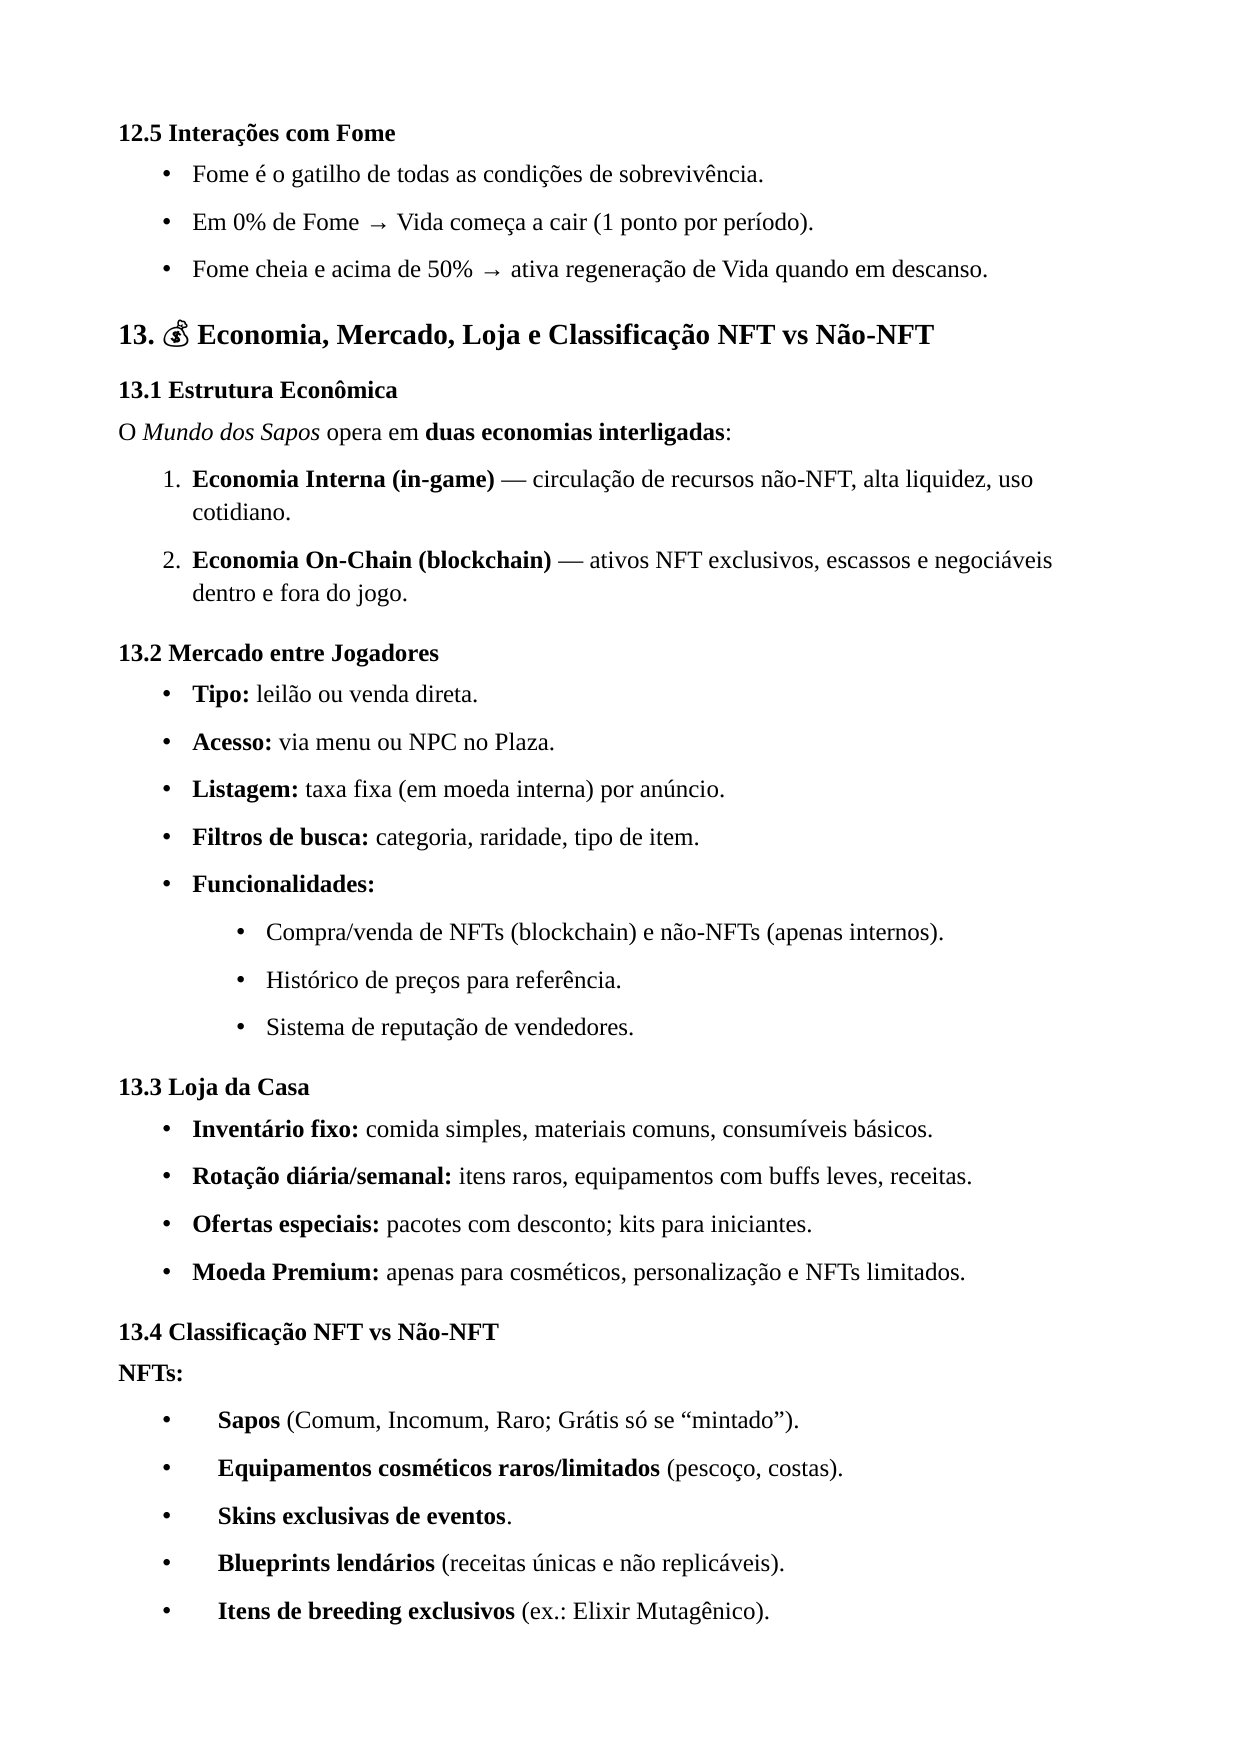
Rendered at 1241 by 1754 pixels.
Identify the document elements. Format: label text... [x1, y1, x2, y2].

list Compra/venda de NFTs (blockchain) e não‑NFTs (apenas internos). [236, 917, 1122, 946]
subtitle 13.2 Mercado entre Jogadores [118, 638, 1122, 667]
list 🎨 Skins exclusivas de eventos. [162, 1501, 1122, 1529]
subtitle 13.1 Estrutura Econômica [118, 375, 1122, 404]
list Inventário fixo: comida simples, materiais comuns, consumíveis básicos. [162, 1114, 1122, 1142]
list 📜 Blueprints lendários (receitas únicas e não replicáveis). [162, 1548, 1122, 1577]
text O Mundo dos Sapos opera em duas economias interligadas: [118, 417, 1122, 445]
list Acesso: via menu ou NPC no Plaza. [162, 727, 1122, 756]
list Ofertas especiais: pacotes com desconto; kits para iniciantes. [162, 1209, 1122, 1238]
subtitle 13. 💰 Economia, Mercado, Loja e Classificação NFT vs Não‑NFT [118, 317, 1122, 350]
subtitle 13.4 Classificação NFT vs Não‑NFT [118, 1317, 1122, 1345]
list Em 0% de Fome → Vida começa a cair (1 ponto por período). [162, 207, 1122, 236]
list Economia Interna (in‑game) — circulação de recursos não‑NFT, alta liquidez, uso cotidiano. [162, 464, 1122, 526]
list 🧥 Equipamentos cosméticos raros/limitados (pescoço, costas). [162, 1453, 1122, 1482]
subtitle 13.3 Loja da Casa [118, 1072, 1122, 1101]
list Filtros de busca: categoria, raridade, tipo de item. [162, 822, 1122, 851]
list Sistema de reputação de vendedores. [236, 1012, 1122, 1041]
list Histórico de preços para referência. [236, 965, 1122, 993]
list Listagem: taxa fixa (em moeda interna) por anúncio. [162, 774, 1122, 803]
list Funcionalidades: [162, 869, 1122, 898]
list Tipo: leilão ou venda direta. [162, 679, 1122, 708]
list Rotação diária/semanal: itens raros, equipamentos com buffs leves, receitas. [162, 1161, 1122, 1190]
list Moeda Premium: apenas para cosméticos, personalização e NFTs limitados. [162, 1257, 1122, 1285]
list Fome é o gatilho de todas as condições de sobrevivência. [162, 159, 1122, 188]
list Fome cheia e acima de 50% → ativa regeneração de Vida quando em descanso. [162, 254, 1122, 283]
list 🐸 Sapos (Comum, Incomum, Raro; Grátis só se “mintado”). [162, 1406, 1122, 1434]
list 🧪 Itens de breeding exclusivos (ex.: Elixir Mutagênico). [162, 1596, 1122, 1625]
list Economia On‑Chain (blockchain) — ativos NFT exclusivos, escassos e negociáveis dentro e fora do jogo. [162, 545, 1122, 607]
subtitle 12.5 Interações com Fome [118, 118, 1122, 147]
text NFTs: [118, 1358, 1122, 1387]
